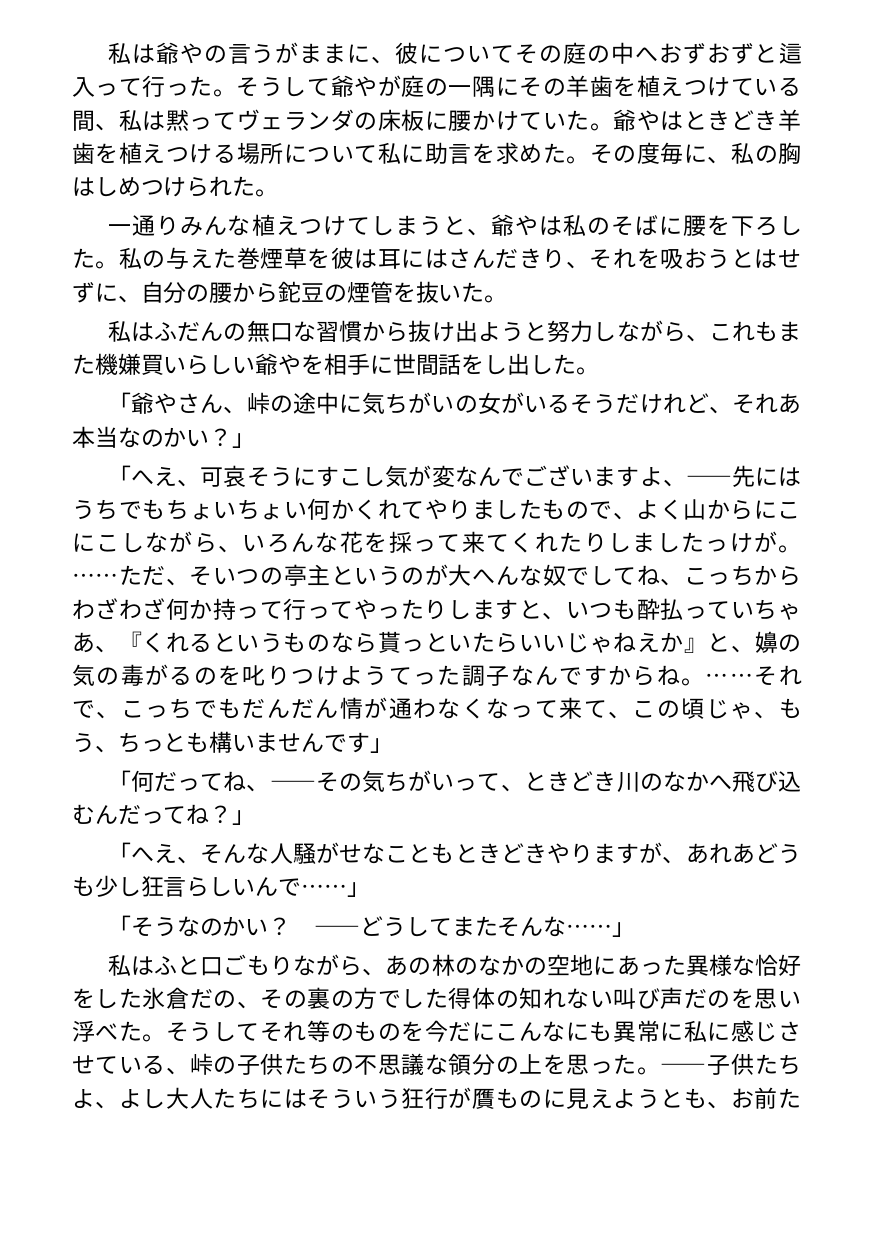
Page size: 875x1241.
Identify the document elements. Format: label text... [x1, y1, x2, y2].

text 「爺やさん、峠の途中に気ちがいの女がいるそうだけれど、それあ本当なのかい？」 [72, 386, 802, 453]
text 「へえ、そんな人騒がせなこともときどきやりますが、あれあどうも少し狂言らしいんで……」 [72, 836, 802, 902]
text 一通りみんな植えつけてしまうと、爺やは私のそばに腰を下ろした。私の与えた巻煙草を彼は耳にはさんだきり、それを吸おうとはせずに、自分の腰から鉈豆の煙管を抜いた。 [72, 208, 802, 308]
text 私はふと口ごもりながら、あの林のなかの空地にあった異様な恰好をした氷倉だの、その裏の方でした得体の知れない叫び声だのを思い浮べた。そうしてそれ等のものを今だにこんなにも異常に私に感じさせている、峠の子供たちの不思議な領分の上を思った。――子供たちよ、よし大人たちにはそういう狂行が贋ものに見えようとも、お前た [72, 947, 802, 1114]
text 「へえ、可哀そうにすこし気が変なんでございますよ、――先にはうちでもちょいちょい何かくれてやりましたもので、よく山からにこにこしながら、いろんな花を採って来てくれたりしましたっけが。……ただ、そいつの亭主というのが大へんな奴でしてね、こっちからわざわざ何か持って行ってやったりしますと、いつも酔払っていちゃあ、『くれるというものなら貰っといたらいいじゃねえか』と、嬶の気の毒がるのを叱りつけようてった調子なんですからね。……それで、こっちでもだんだん情が通わなくなって来て、この頃じゃ、もう、ちっとも構いませんです」 [72, 458, 802, 758]
text 私はふだんの無口な習慣から抜け出ようと努力しながら、これもまた機嫌買いらしい爺やを相手に世間話をし出した。 [72, 314, 802, 380]
text 私は爺やの言うがままに、彼についてその庭の中へおずおずと這入って行った。そうして爺やが庭の一隅にその羊歯を植えつけている間、私は黙ってヴェランダの床板に腰かけていた。爺やはときどき羊歯を植えつける場所について私に助言を求めた。その度毎に、私の胸はしめつけられた。 [72, 36, 802, 202]
text 「そうなのかい？ ――どうしてまたそんな……」 [72, 908, 802, 942]
text 「何だってね、――その気ちがいって、ときどき川のなかへ飛び込むんだってね？」 [72, 763, 802, 830]
